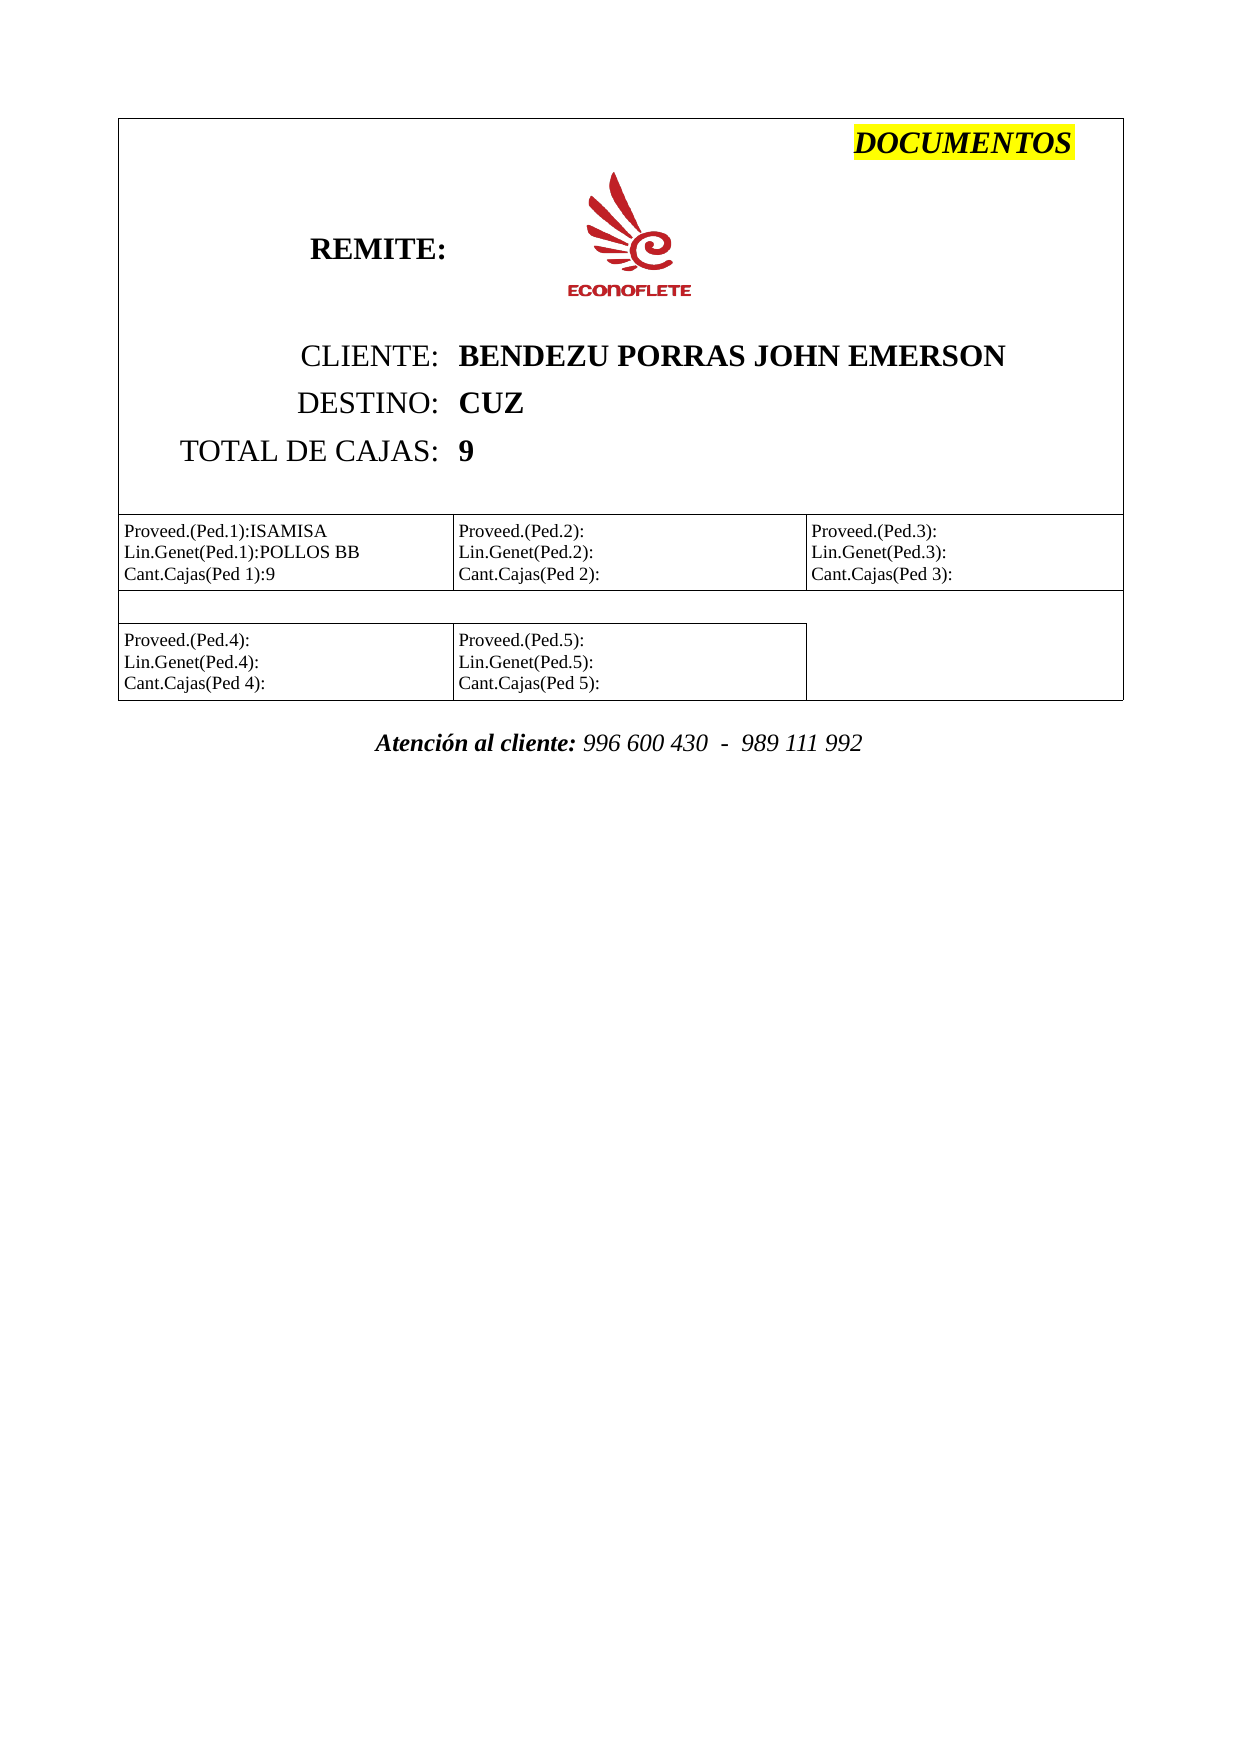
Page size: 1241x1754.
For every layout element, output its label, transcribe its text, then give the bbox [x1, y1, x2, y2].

table_cell Proveed.(Ped.2): Lin.Genet(Ped.2): Cant.Cajas(Ped 2): [454, 515, 806, 590]
table_cell [806, 379, 1123, 426]
table_cell [806, 166, 1123, 332]
table_cell Proveed.(Ped.5): Lin.Genet(Ped.5): Cant.Cajas(Ped 5): [454, 624, 806, 699]
table_header [453, 119, 806, 166]
picture [552, 171, 707, 297]
table_cell REMITE: [119, 166, 453, 332]
table_cell [453, 474, 806, 514]
table_cell [807, 623, 1123, 699]
table_cell [119, 591, 453, 623]
table_cell [453, 591, 806, 623]
table_cell Proveed.(Ped.3): Lin.Genet(Ped.3): Cant.Cajas(Ped 3): [807, 515, 1123, 590]
table_cell CUZ [453, 379, 806, 426]
table_header [119, 119, 453, 166]
table_cell 9 [453, 426, 1123, 474]
table_header DOCUMENTOS [806, 119, 1123, 166]
table_cell Proveed.(Ped.4): Lin.Genet(Ped.4): Cant.Cajas(Ped 4): [119, 624, 453, 699]
table_cell Proveed.(Ped.1):ISAMISA Lin.Genet(Ped.1):POLLOS BB Cant.Cajas(Ped 1):9 [119, 515, 453, 590]
table_cell BENDEZU PORRAS JOHN EMERSON [453, 332, 1123, 379]
text Atención al cliente: 996 600 430 - 989 111 992 [118, 728, 1122, 757]
table_cell [453, 166, 806, 332]
table_cell TOTAL DE CAJAS: [119, 426, 453, 474]
table_cell [119, 474, 453, 514]
table_cell CLIENTE: [119, 332, 453, 379]
table_cell DESTINO: [119, 379, 453, 426]
table_cell [806, 591, 1123, 623]
table_cell [806, 474, 1123, 514]
